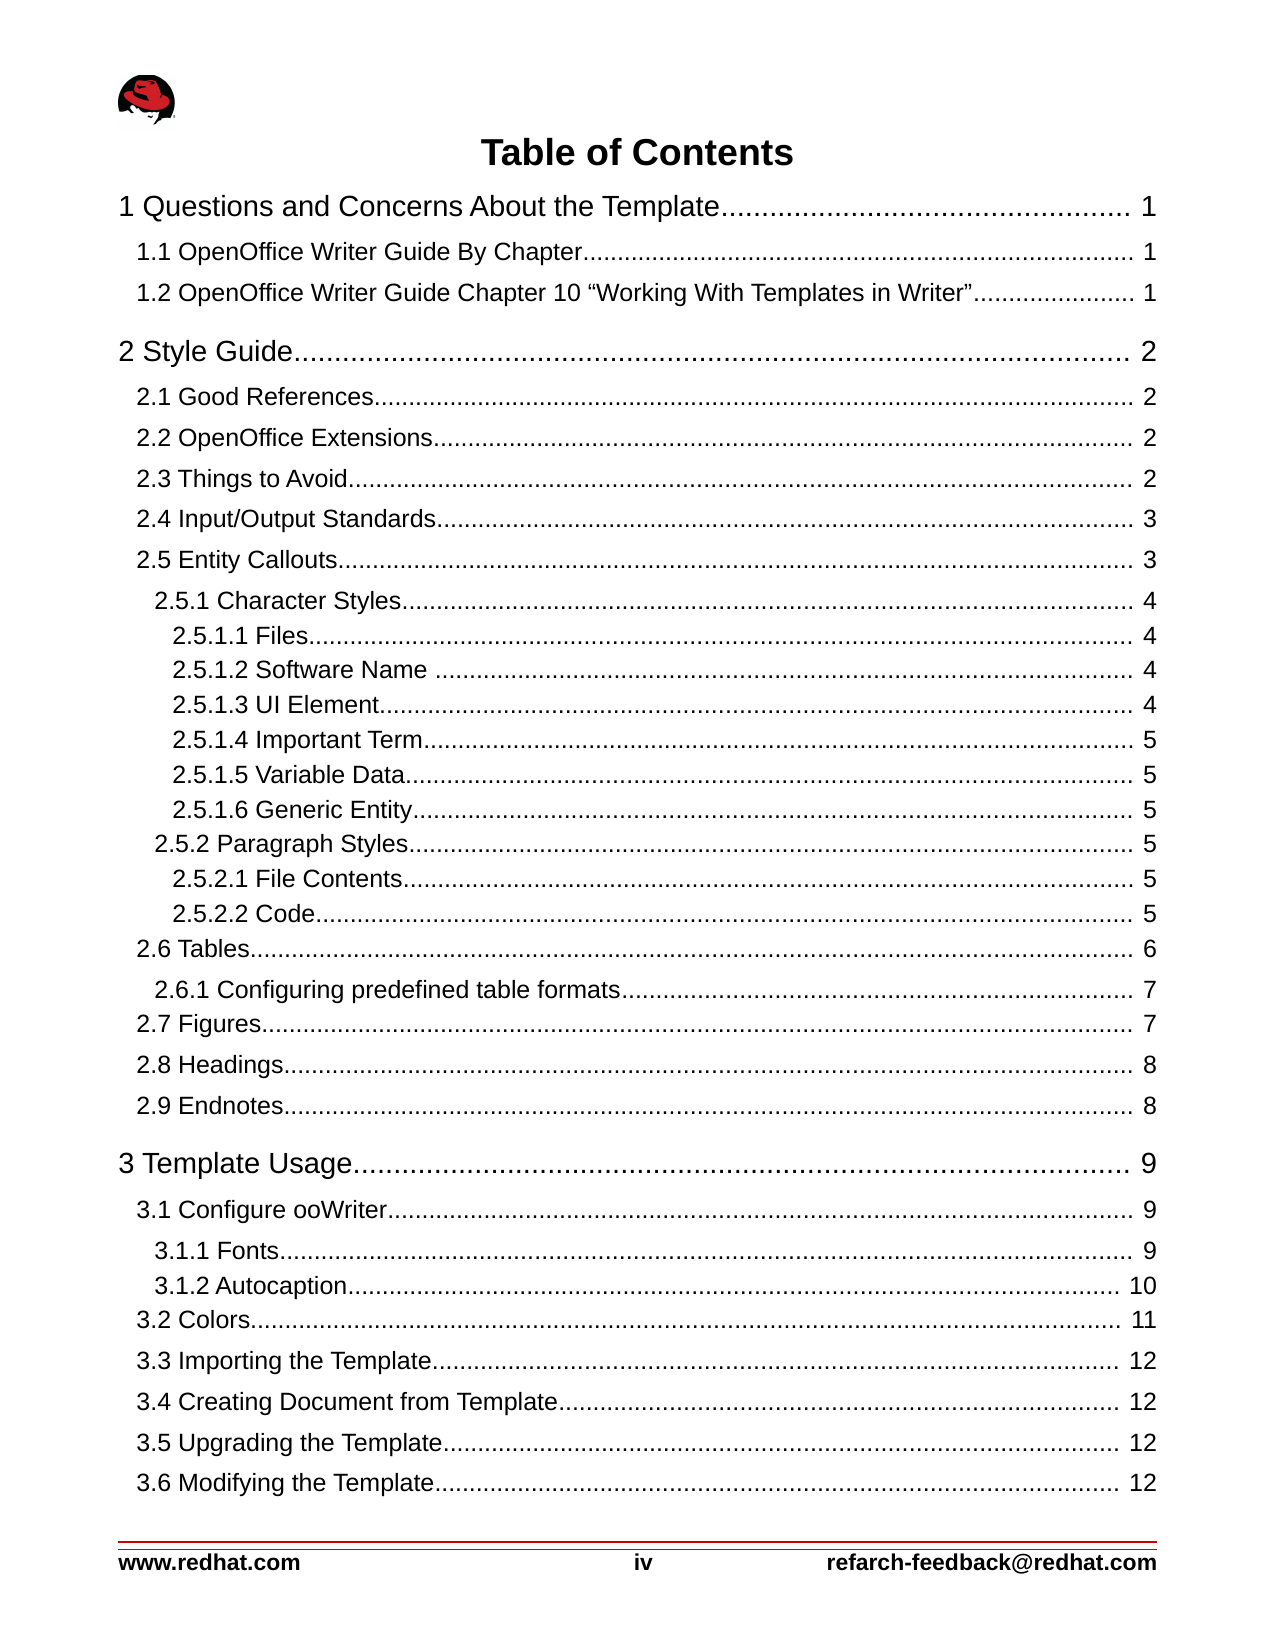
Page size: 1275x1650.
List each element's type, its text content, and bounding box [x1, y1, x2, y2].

text 2.5.1.5 Variable Data 5 [172, 760, 1157, 789]
text 2.8 Headings 8 [136, 1050, 1157, 1079]
text 2.7 Figures 7 [136, 1009, 1157, 1038]
text 2.1 Good References 2 [136, 382, 1157, 411]
text 2.3 Things to Avoid 2 [136, 464, 1157, 492]
text 2.9 Endnotes 8 [136, 1091, 1157, 1119]
subtitle Table of Contents [118, 131, 1157, 174]
text 3.6 Modifying the Template 12 [136, 1468, 1157, 1497]
text 2.5.1.4 Important Term 5 [172, 725, 1157, 754]
text 2.5 Entity Callouts 3 [136, 545, 1157, 574]
text 2.5.1.6 Generic Entity 5 [172, 795, 1157, 823]
text 2.2 OpenOffice Extensions 2 [136, 423, 1157, 452]
text 2.5.1.1 Files 4 [172, 621, 1157, 649]
picture [118, 75, 176, 131]
text 3.2 Colors 11 [136, 1305, 1157, 1334]
text 3.4 Creating Document from Template 12 [136, 1387, 1157, 1416]
text 2 Style Guide 2 [118, 334, 1157, 367]
text 2.5.2.2 Code 5 [172, 899, 1157, 928]
text 2.6.1 Configuring predefined table formats 7 [154, 974, 1157, 1003]
text 3.3 Importing the Template 12 [136, 1346, 1157, 1375]
text 2.5.1.3 UI Element 4 [172, 690, 1157, 719]
text 3 Template Usage 9 [118, 1147, 1157, 1180]
text 2.6 Tables 6 [136, 934, 1157, 963]
text 3.5 Upgrading the Template 12 [136, 1428, 1157, 1456]
text 2.4 Input/Output Standards 3 [136, 504, 1157, 533]
text 1.1 OpenOffice Writer Guide By Chapter 1 [136, 237, 1157, 266]
text 1.2 OpenOffice Writer Guide Chapter 10 “Working With Templates in Writer” 1 [136, 278, 1157, 307]
text 2.5.1 Character Styles 4 [154, 586, 1157, 615]
text 1 Questions and Concerns About the Template 1 [118, 189, 1157, 222]
text 2.5.1.2 Software Name 4 [172, 656, 1157, 684]
text 2.5.2 Paragraph Styles 5 [154, 829, 1157, 858]
text 3.1.2 Autocaption 10 [154, 1271, 1157, 1299]
text 2.5.2.1 File Contents 5 [172, 864, 1157, 893]
text 3.1 Configure ooWriter 9 [136, 1195, 1157, 1224]
text 3.1.1 Fonts 9 [154, 1236, 1157, 1264]
